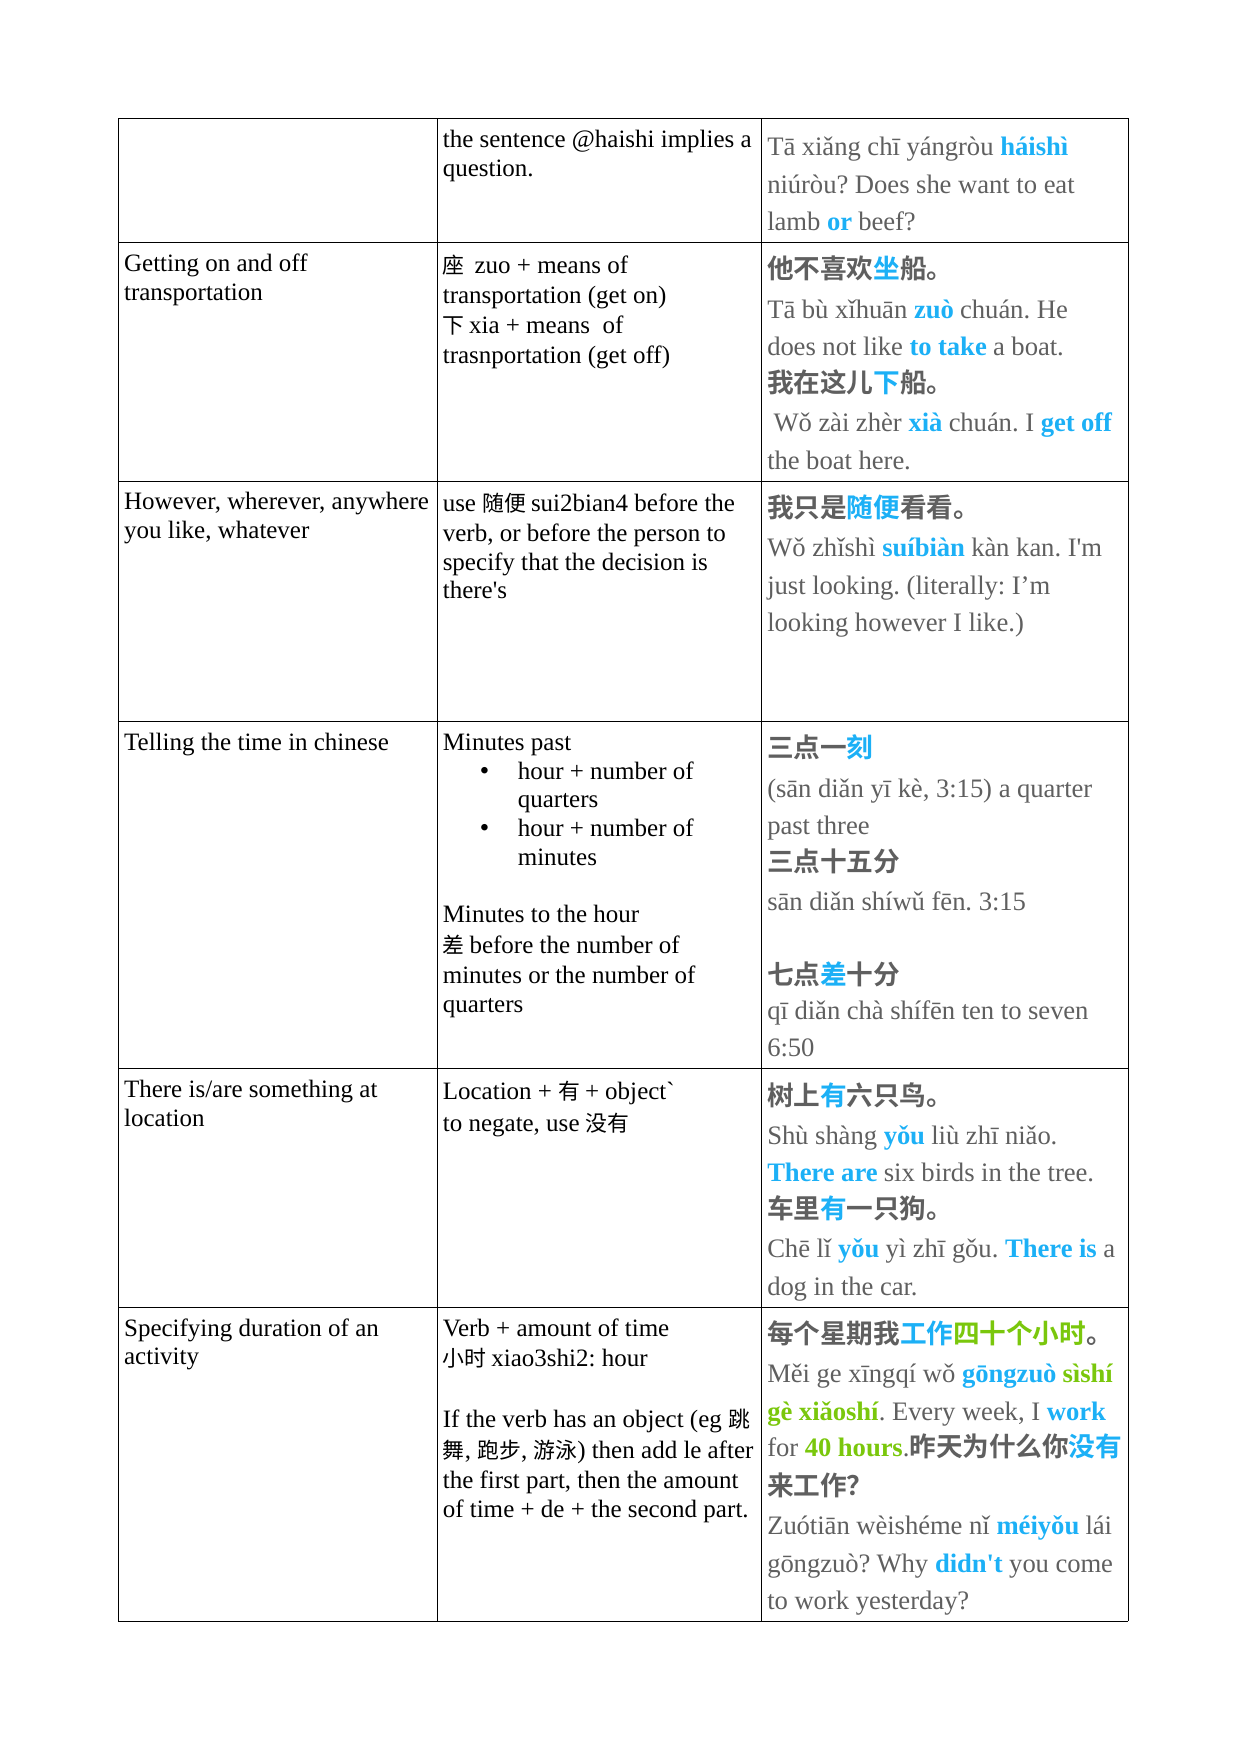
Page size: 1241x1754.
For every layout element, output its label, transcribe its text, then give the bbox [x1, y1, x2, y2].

table_cell Telling the time in chinese [119, 722, 437, 1068]
table_cell Verb + amount of time 小时 xiao3shi2: hour If the verb has an object (eg 跳舞, 跑步, 游泳) then add le after the first part, then the amount of time + de + the second part. [438, 1308, 761, 1621]
table_cell 座 zuo + means of transportation (get on) 下xia + means of trasnportation (get off) [438, 243, 761, 481]
table_cell use 随便 sui2bian4 before the verb, or before the person to specify that the decision is there's [438, 482, 761, 721]
table_cell 我只是随便看看。 Wǒ zhǐshì suíbiàn kàn kan. I'm just looking. (literally: I’m looking however I like.) [762, 482, 1128, 721]
table_cell There is/are something at location [119, 1069, 437, 1307]
table_cell Tā xiǎng chī yángròu háishì niúròu? Does she want to eat lamb or beef? [762, 119, 1128, 242]
table_cell Minutes past hour + number of quarters hour + number of minutes Minutes to the hour 差 before the number of minutes or the number of quarters [438, 722, 761, 1068]
table_cell 三点一刻 (sān diǎn yī kè, 3:15) a quarter past three 三点十五分 sān diǎn shíwǔ fēn. 3:15 七点差十分 qī diǎn chà shífēn ten to seven 6:50 [762, 722, 1128, 1068]
table_cell 每个星期我工作四十个小时。 Měi ge xīngqí wǒ gōngzuò sìshí gè xiǎoshí. Every week, I work for 40 hours.昨天为什么你没有来工作？ Zuótiān wèishéme nǐ méiyǒu lái gōngzuò? Why didn't you come to work yesterday? [762, 1308, 1128, 1621]
table_cell [119, 119, 437, 242]
table_cell 他不喜欢坐船。 Tā bù xǐhuān zuò chuán. He does not like to take a boat. 我在这儿下船。 Wǒ zài zhèr xià chuán. I get off the boat here. [762, 243, 1128, 481]
table_cell However, wherever, anywhere you like, whatever [119, 482, 437, 721]
table_cell Specifying duration of an activity [119, 1308, 437, 1621]
table_cell 树上有六只鸟。 Shù shàng yǒu liù zhī niǎo. There are six birds in the tree. 车里有一只狗。 Chē lǐ yǒu yì zhī gǒu. There is a dog in the car. [762, 1069, 1128, 1307]
table_cell the sentence @haishi implies a question. [438, 119, 761, 242]
table_cell Location + 有 + object` to negate, use 没有 [438, 1069, 761, 1307]
table_cell Getting on and off transportation [119, 243, 437, 481]
